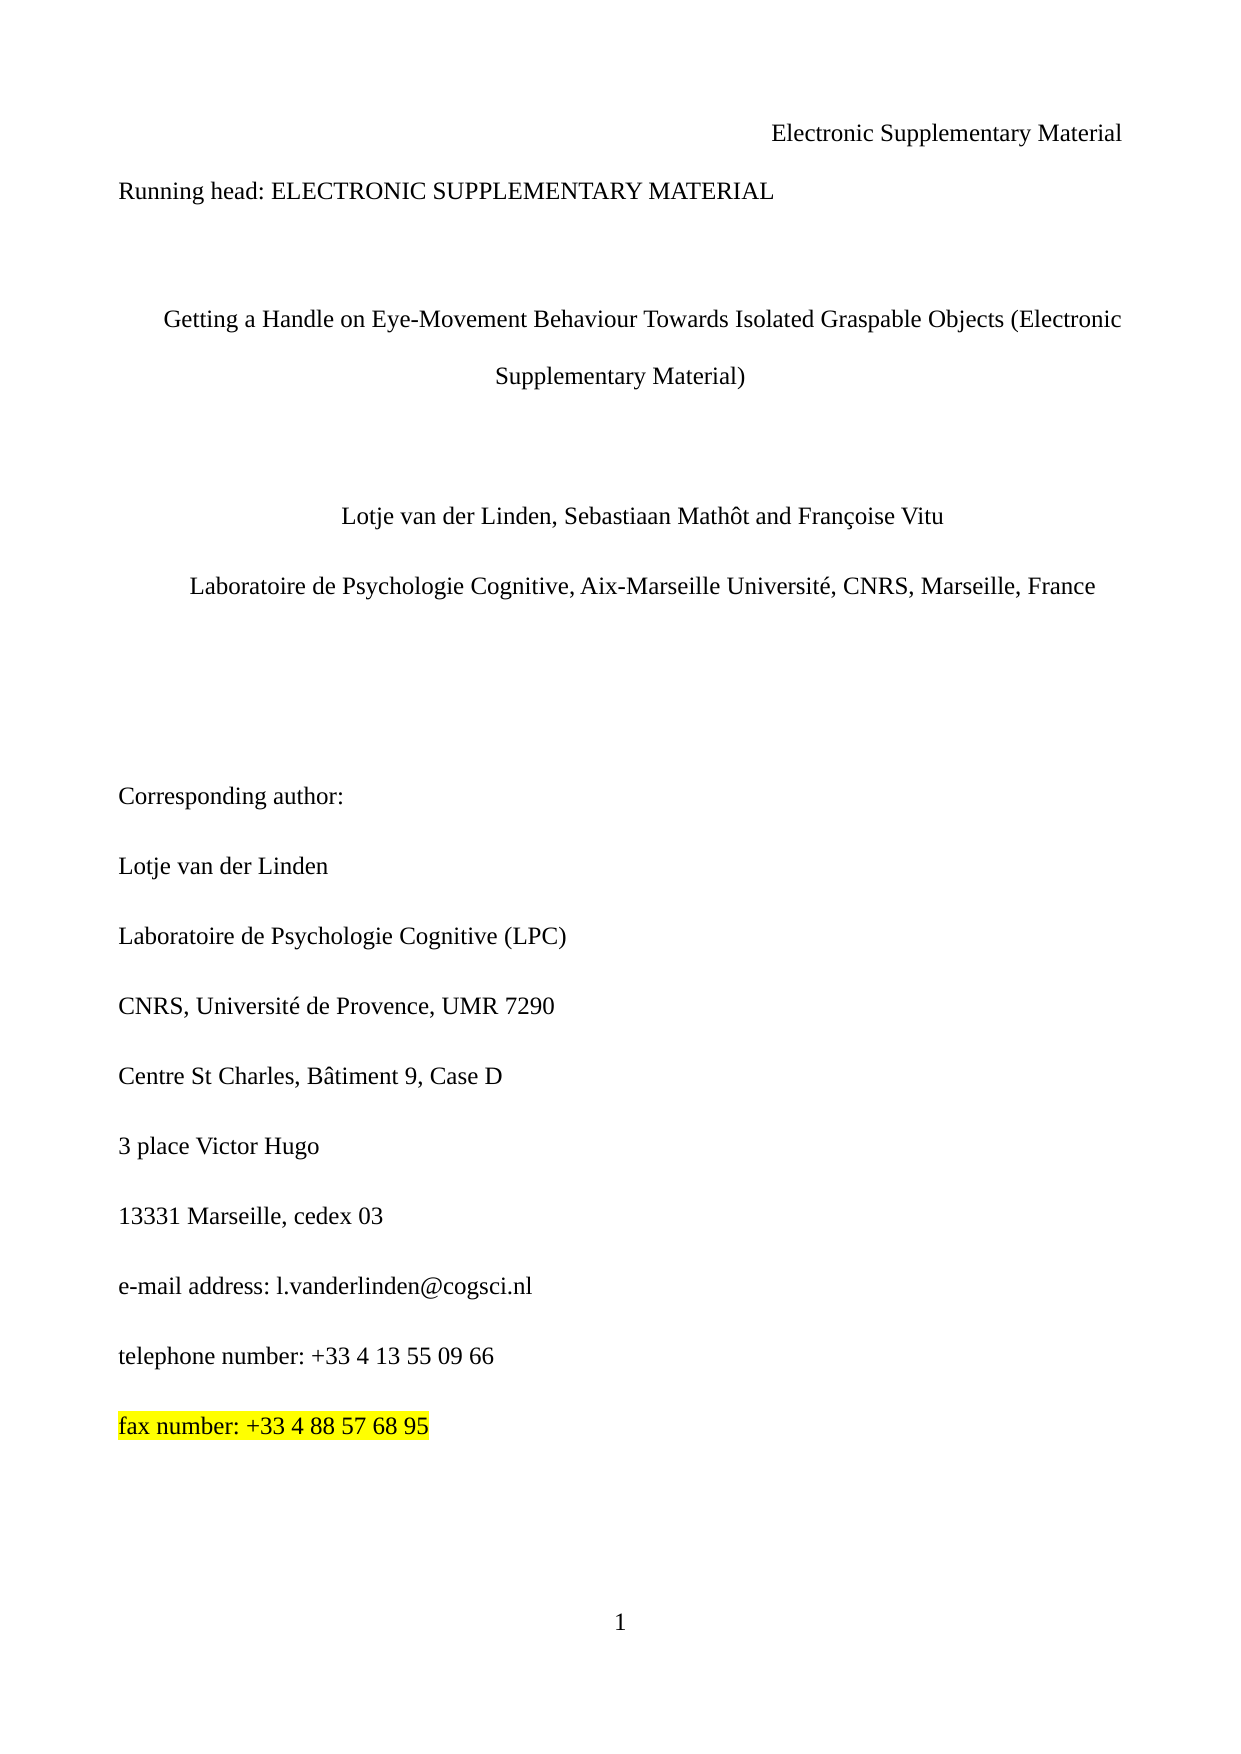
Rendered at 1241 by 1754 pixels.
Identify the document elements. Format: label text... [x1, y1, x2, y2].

text Corresponding author: [118, 781, 1122, 810]
text telephone number: +33 4 13 55 09 66 [118, 1341, 1122, 1370]
text Centre St Charles, Bâtiment 9, Case D [118, 1061, 1122, 1090]
text Getting a Handle on Eye-Movement Behaviour Towards Isolated Graspable Objects (Electronic Supplementary Material) [118, 304, 1122, 390]
text Running head: ELECTRONIC SUPPLEMENTARY MATERIAL [118, 176, 1122, 205]
text Lotje van der Linden [118, 851, 1122, 880]
text Laboratoire de Psychologie Cognitive, Aix-Marseille Université, CNRS, Marseille, France [118, 571, 1122, 600]
text fax number: +33 4 88 57 68 95 [118, 1411, 1122, 1440]
text Laboratoire de Psychologie Cognitive (LPC) [118, 921, 1122, 950]
text 13331 Marseille, cedex 03 [118, 1201, 1122, 1230]
text Lotje van der Linden, Sebastiaan Mathôt and Françoise Vitu [118, 501, 1122, 530]
text e-mail address: l.vanderlinden@cogsci.nl [118, 1271, 1122, 1300]
text 3 place Victor Hugo [118, 1131, 1122, 1160]
text CNRS, Université de Provence, UMR 7290 [118, 991, 1122, 1020]
